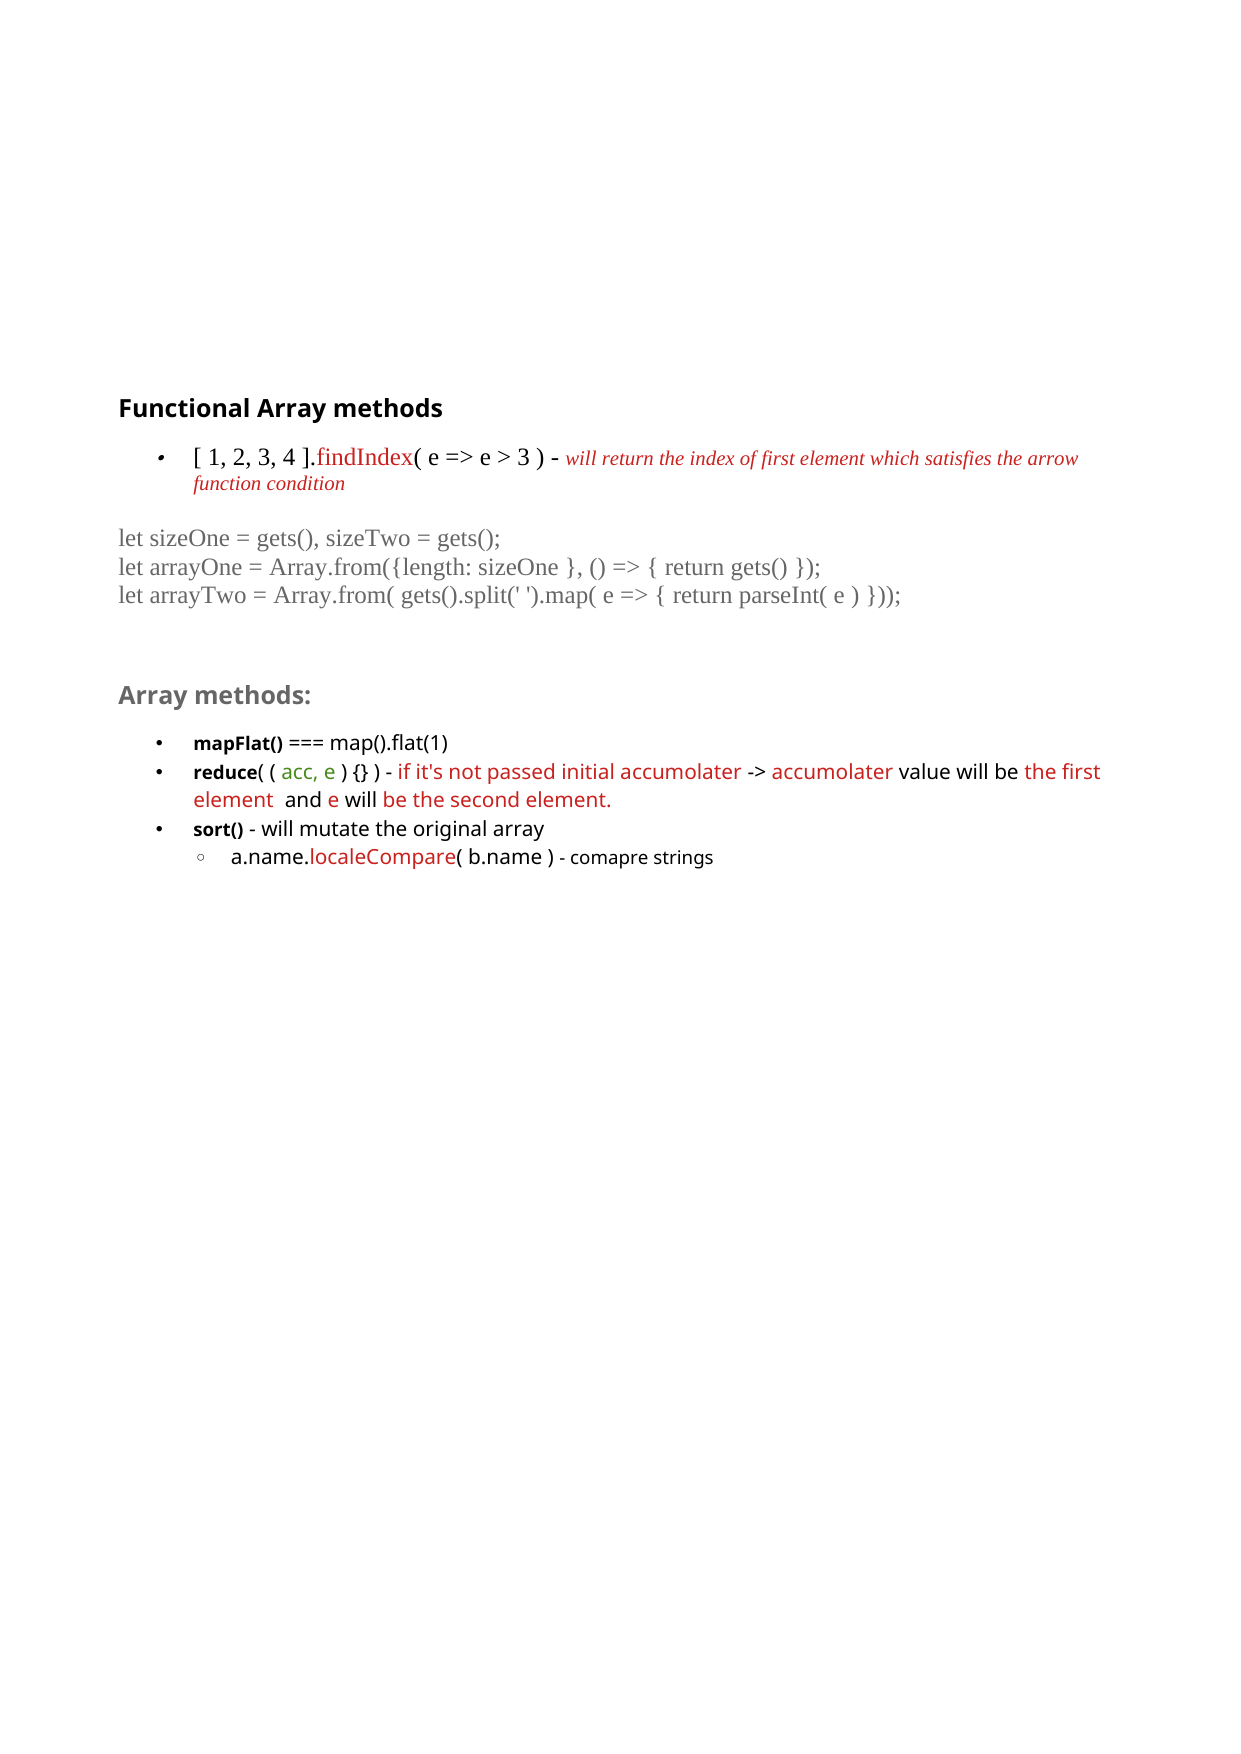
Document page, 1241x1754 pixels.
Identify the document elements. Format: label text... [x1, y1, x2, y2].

text Array methods: [118, 677, 1122, 711]
list reduce( ( acc, e ) {} ) - if it's not passed initial accumolater -> accumolater value will be the first element and e will be the second element. [156, 757, 1122, 814]
list [ 1, 2, 3, 4 ].findIndex( e => e > 3 ) - will return the index of first element which satisfies the arrow function condition [156, 442, 1122, 494]
text let arrayTwo = Array.from( gets().split(' ').map( e => { return parseInt( e ) })); [118, 581, 1122, 609]
text let sizeOne = gets(), sizeTwo = gets(); [118, 523, 1122, 552]
list sort() - will mutate the original array [156, 814, 1122, 842]
list mapFlat() === map().flat(1) [156, 728, 1122, 757]
list a.name.localeCompare( b.name ) - comapre strings [193, 842, 1122, 871]
text Functional Array methods [118, 391, 1122, 425]
text let arrayOne = Array.from({length: sizeOne }, () => { return gets() }); [118, 552, 1122, 581]
